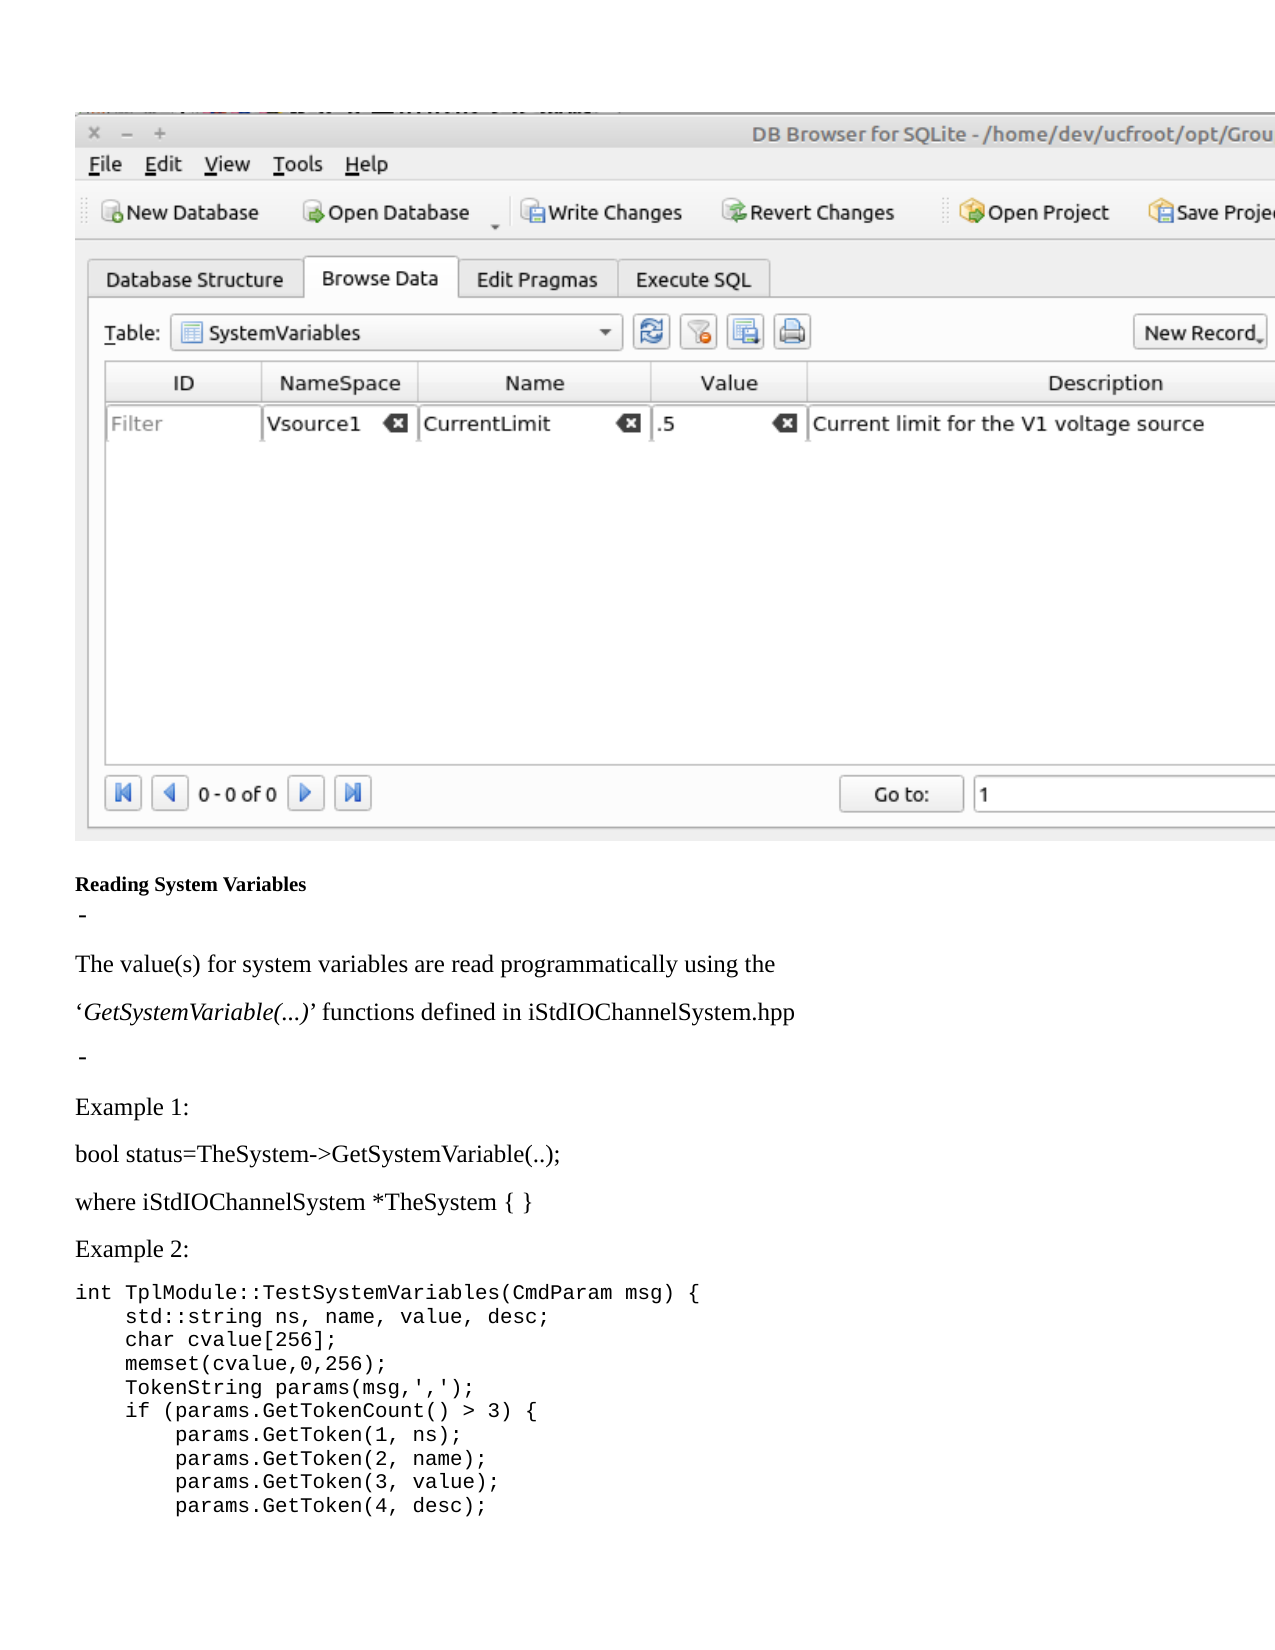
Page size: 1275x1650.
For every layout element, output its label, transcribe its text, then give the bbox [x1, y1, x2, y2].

text memset(cvalue,0,256); [75, 1353, 1200, 1377]
text std::string ns, name, value, desc; [75, 1306, 1200, 1329]
text params.GetToken(2, name); [75, 1448, 1200, 1471]
text params.GetToken(4, desc); [75, 1495, 1200, 1518]
text - [75, 902, 1200, 931]
text char cvalue[256]; [75, 1329, 1200, 1353]
text Example 2: [75, 1234, 1200, 1263]
text where iStdIOChannelSystem *TheSystem { } [75, 1187, 1200, 1216]
text Example 1: [75, 1092, 1200, 1120]
text bool status=TheSystem->GetSystemVariable(..); [75, 1139, 1200, 1168]
subtitle Reading System Variables [75, 872, 1200, 896]
text params.GetToken(1, ns); [75, 1424, 1200, 1448]
text TokenString params(msg,','); [75, 1377, 1200, 1400]
text params.GetToken(3, value); [75, 1471, 1200, 1495]
text The value(s) for system variables are read programmatically using the [75, 949, 1200, 978]
text - [75, 1044, 1200, 1073]
picture [75, 112, 1275, 841]
text if (params.GetTokenCount() > 3) { [75, 1400, 1200, 1424]
text ‘GetSystemVariable(...)’ functions defined in iStdIOChannelSystem.hpp [75, 997, 1200, 1026]
text int TplModule::TestSystemVariables(CmdParam msg) { [75, 1282, 1200, 1306]
